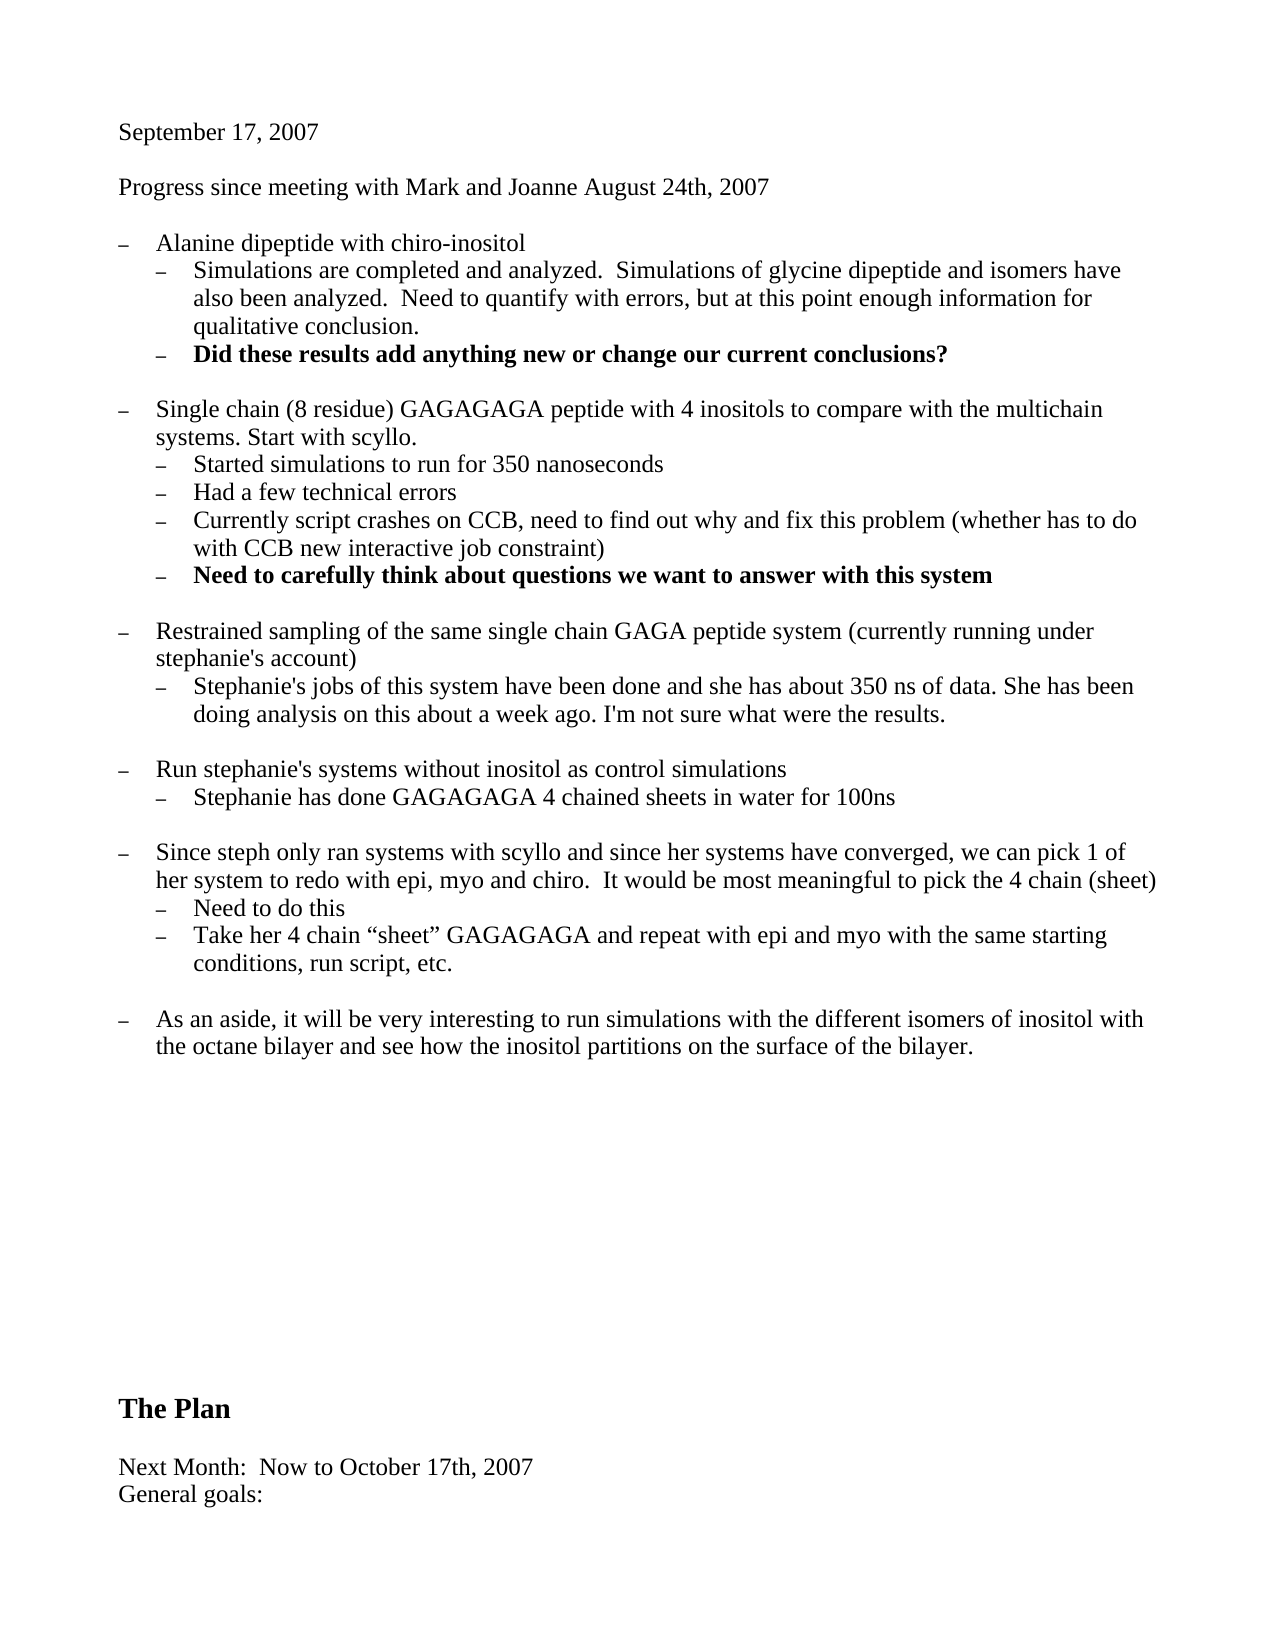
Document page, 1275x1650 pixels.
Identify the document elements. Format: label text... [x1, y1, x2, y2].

list Since steph only ran systems with scyllo and since her systems have converged, we can pick 1 of her system to redo with epi, myo and chiro. It would be most meaningful to pick the 4 chain (sheet) [118, 838, 1157, 894]
list Currently script crashes on CCB, need to find out why and fix this problem (whether has to do with CCB new interactive job constraint) [156, 506, 1157, 561]
list Need to do this [156, 894, 1157, 922]
list Stephanie's jobs of this system have been done and she has about 350 ns of data. She has been doing analysis on this about a week ago. I'm not sure what were the results. [156, 672, 1157, 728]
list As an aside, it will be very interesting to run simulations with the different isomers of inositol with the octane bilayer and see how the inositol partitions on the surface of the bilayer. [118, 1005, 1157, 1060]
list Need to carefully think about questions we want to answer with this system [156, 561, 1157, 589]
list Alanine dipeptide with chiro-inositol [118, 229, 1157, 257]
list Did these results add anything new or change our current conclusions? [156, 340, 1157, 367]
list Had a few technical errors [156, 478, 1157, 506]
text General goals: [118, 1480, 1157, 1508]
list Stephanie has done GAGAGAGA 4 chained sheets in water for 100ns [156, 783, 1157, 811]
text September 17, 2007 [118, 118, 1157, 146]
list Restrained sampling of the same single chain GAGA peptide system (currently running under stephanie's account) [118, 617, 1157, 672]
list Take her 4 chain “sheet” GAGAGAGA and repeat with epi and myo with the same starting conditions, run script, etc. [156, 922, 1157, 977]
list Simulations are completed and analyzed. Simulations of glycine dipeptide and isomers have also been analyzed. Need to quantify with errors, but at this point enough information for qualitative conclusion. [156, 257, 1157, 340]
list Single chain (8 residue) GAGAGAGA peptide with 4 inositols to compare with the multichain systems. Start with scyllo. [118, 395, 1157, 451]
text Next Month: Now to October 17th, 2007 [118, 1453, 1157, 1480]
text The Plan [118, 1393, 1157, 1425]
text Progress since meeting with Mark and Joanne August 24th, 2007 [118, 173, 1157, 201]
list Started simulations to run for 350 nanoseconds [156, 451, 1157, 478]
list Run stephanie's systems without inositol as control simulations [118, 755, 1157, 783]
